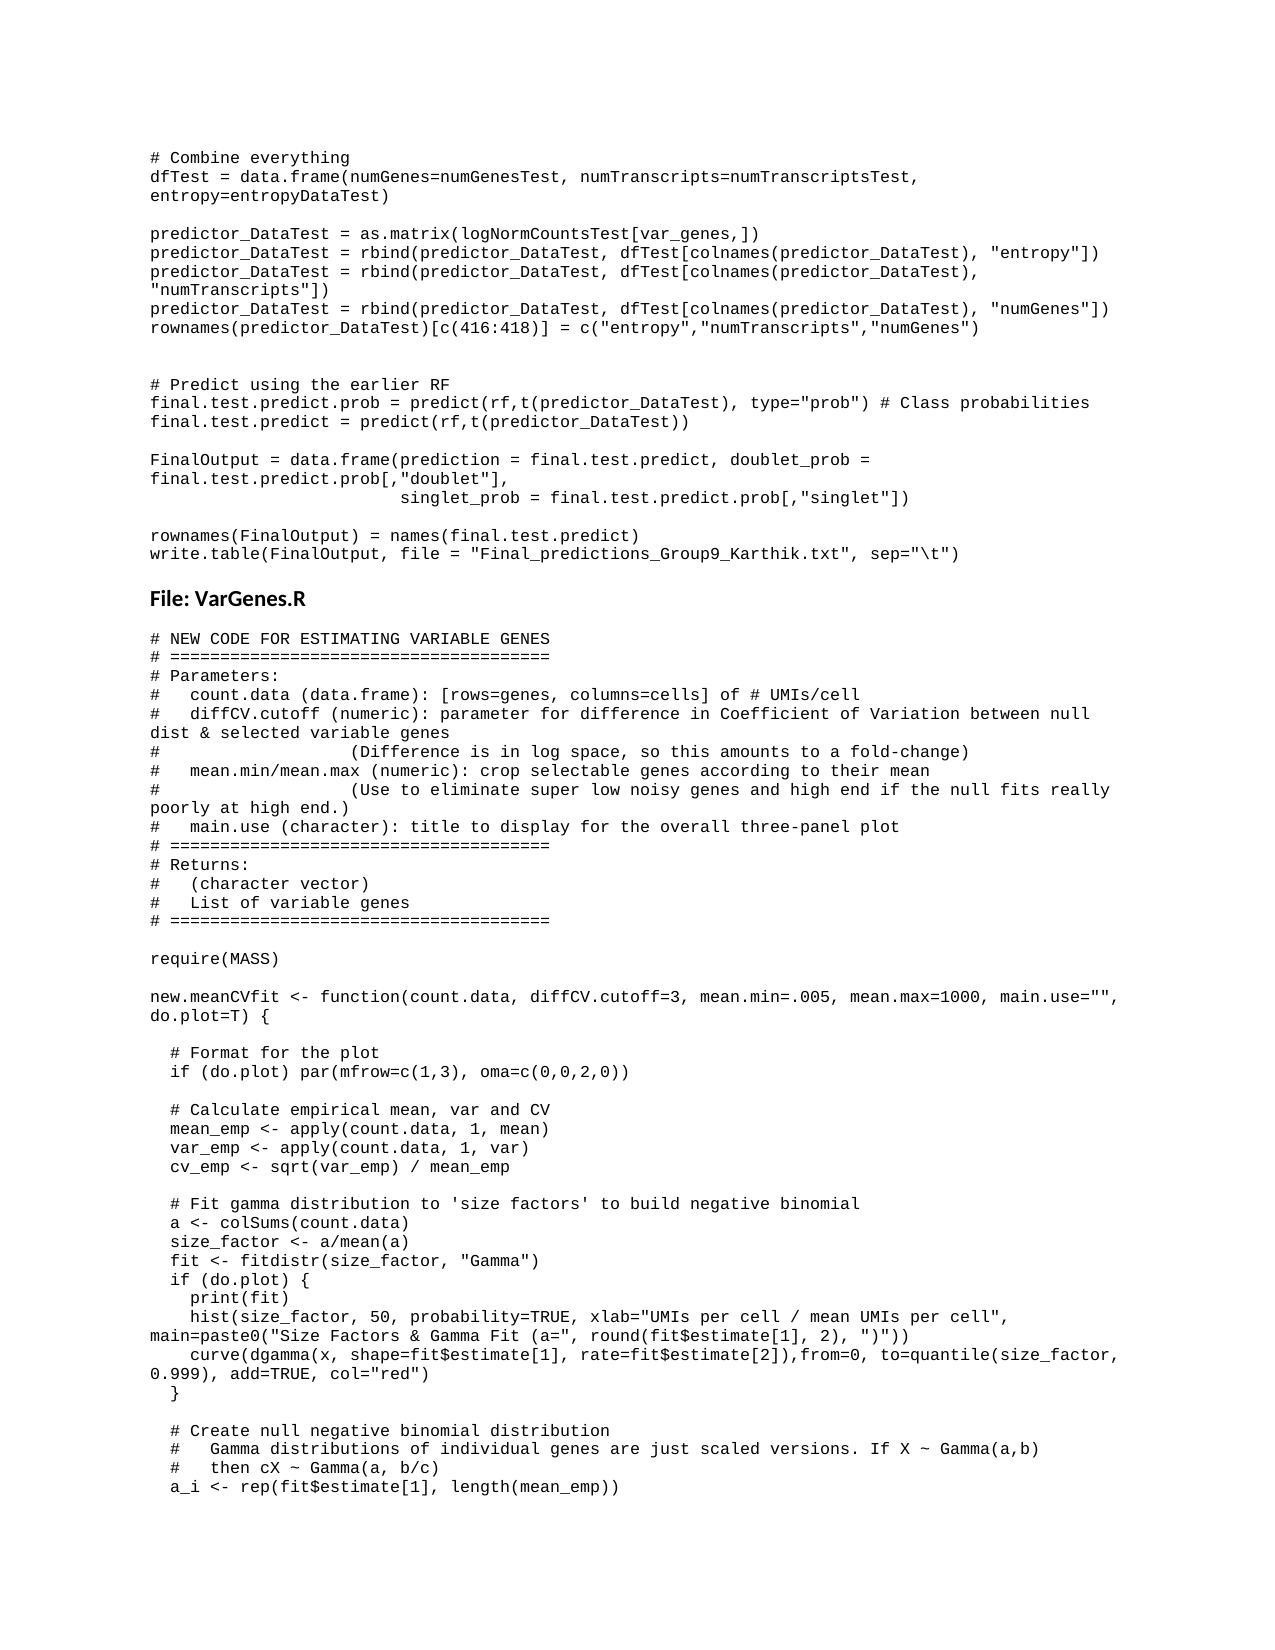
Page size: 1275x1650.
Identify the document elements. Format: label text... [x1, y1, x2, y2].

text # Combine everything [150, 150, 1125, 169]
text # Fit gamma distribution to 'size factors' to build negative binomial [150, 1196, 1125, 1215]
text var_emp <- apply(count.data, 1, var) [150, 1139, 1125, 1158]
text a_i <- rep(fit$estimate[1], length(mean_emp)) [150, 1479, 1125, 1497]
text # diffCV.cutoff (numeric): parameter for difference in Coefficient of Variation between null dist & selected variable genes [150, 706, 1125, 743]
text # (Difference is in log space, so this amounts to a fold-change) [150, 743, 1125, 762]
text # Parameters: [150, 668, 1125, 687]
text predictor_DataTest = rbind(predictor_DataTest, dfTest[colnames(predictor_DataTest), "entropy"]) [150, 244, 1125, 263]
text # then cX ~ Gamma(a, b/c) [150, 1460, 1125, 1479]
text if (do.plot) { [150, 1271, 1125, 1290]
text a <- colSums(count.data) [150, 1215, 1125, 1233]
text # Create null negative binomial distribution [150, 1422, 1125, 1441]
text predictor_DataTest = rbind(predictor_DataTest, dfTest[colnames(predictor_DataTest), "numTranscripts"]) [150, 263, 1125, 301]
text predictor_DataTest = rbind(predictor_DataTest, dfTest[colnames(predictor_DataTest), "numGenes"]) [150, 301, 1125, 320]
text curve(dgamma(x, shape=fit$estimate[1], rate=fit$estimate[2]),from=0, to=quantile(size_factor, 0.999), add=TRUE, col="red") [150, 1347, 1125, 1384]
text require(MASS) [150, 951, 1125, 969]
text # ====================================== [150, 649, 1125, 668]
text new.meanCVfit <- function(count.data, diffCV.cutoff=3, mean.min=.005, mean.max=1000, main.use="", do.plot=T) { [150, 988, 1125, 1026]
text predictor_DataTest = as.matrix(logNormCountsTest[var_genes,]) [150, 225, 1125, 244]
text dfTest = data.frame(numGenes=numGenesTest, numTranscripts=numTranscriptsTest, entropy=entropyDataTest) [150, 169, 1125, 207]
text singlet_prob = final.test.predict.prob[,"singlet"]) [150, 489, 1125, 508]
text # (Use to eliminate super low noisy genes and high end if the null fits really poorly at high end.) [150, 781, 1125, 819]
text write.table(FinalOutput, file = "Final_predictions_Group9_Karthik.txt", sep="\t") [150, 546, 1125, 565]
text final.test.predict.prob = predict(rf,t(predictor_DataTest), type="prob") # Class probabilities [150, 395, 1125, 414]
text rownames(predictor_DataTest)[c(416:418)] = c("entropy","numTranscripts","numGenes") [150, 320, 1125, 338]
text # Calculate empirical mean, var and CV [150, 1102, 1125, 1120]
text print(fit) [150, 1290, 1125, 1309]
text fit <- fitdistr(size_factor, "Gamma") [150, 1252, 1125, 1271]
text # Returns: [150, 856, 1125, 875]
text if (do.plot) par(mfrow=c(1,3), oma=c(0,0,2,0)) [150, 1064, 1125, 1083]
text FinalOutput = data.frame(prediction = final.test.predict, doublet_prob = final.test.predict.prob[,"doublet"], [150, 452, 1125, 489]
text # main.use (character): title to display for the overall three-panel plot [150, 819, 1125, 838]
text # count.data (data.frame): [rows=genes, columns=cells] of # UMIs/cell [150, 687, 1125, 706]
text File: VarGenes.R [150, 584, 1125, 612]
text # (character vector) [150, 875, 1125, 894]
text rownames(FinalOutput) = names(final.test.predict) [150, 527, 1125, 546]
text # NEW CODE FOR ESTIMATING VARIABLE GENES [150, 630, 1125, 649]
text cv_emp <- sqrt(var_emp) / mean_emp [150, 1158, 1125, 1177]
text # Format for the plot [150, 1045, 1125, 1064]
text hist(size_factor, 50, probability=TRUE, xlab="UMIs per cell / mean UMIs per cell", main=paste0("Size Factors & Gamma Fit (a=", round(fit$estimate[1], 2), ")")) [150, 1309, 1125, 1347]
text # mean.min/mean.max (numeric): crop selectable genes according to their mean [150, 762, 1125, 781]
text # List of variable genes [150, 894, 1125, 913]
text final.test.predict = predict(rf,t(predictor_DataTest)) [150, 414, 1125, 433]
text mean_emp <- apply(count.data, 1, mean) [150, 1120, 1125, 1139]
text # Gamma distributions of individual genes are just scaled versions. If X ~ Gamma(a,b) [150, 1441, 1125, 1460]
text # Predict using the earlier RF [150, 376, 1125, 395]
text # ====================================== [150, 913, 1125, 932]
text # ====================================== [150, 838, 1125, 856]
text size_factor <- a/mean(a) [150, 1233, 1125, 1252]
text } [150, 1384, 1125, 1403]
